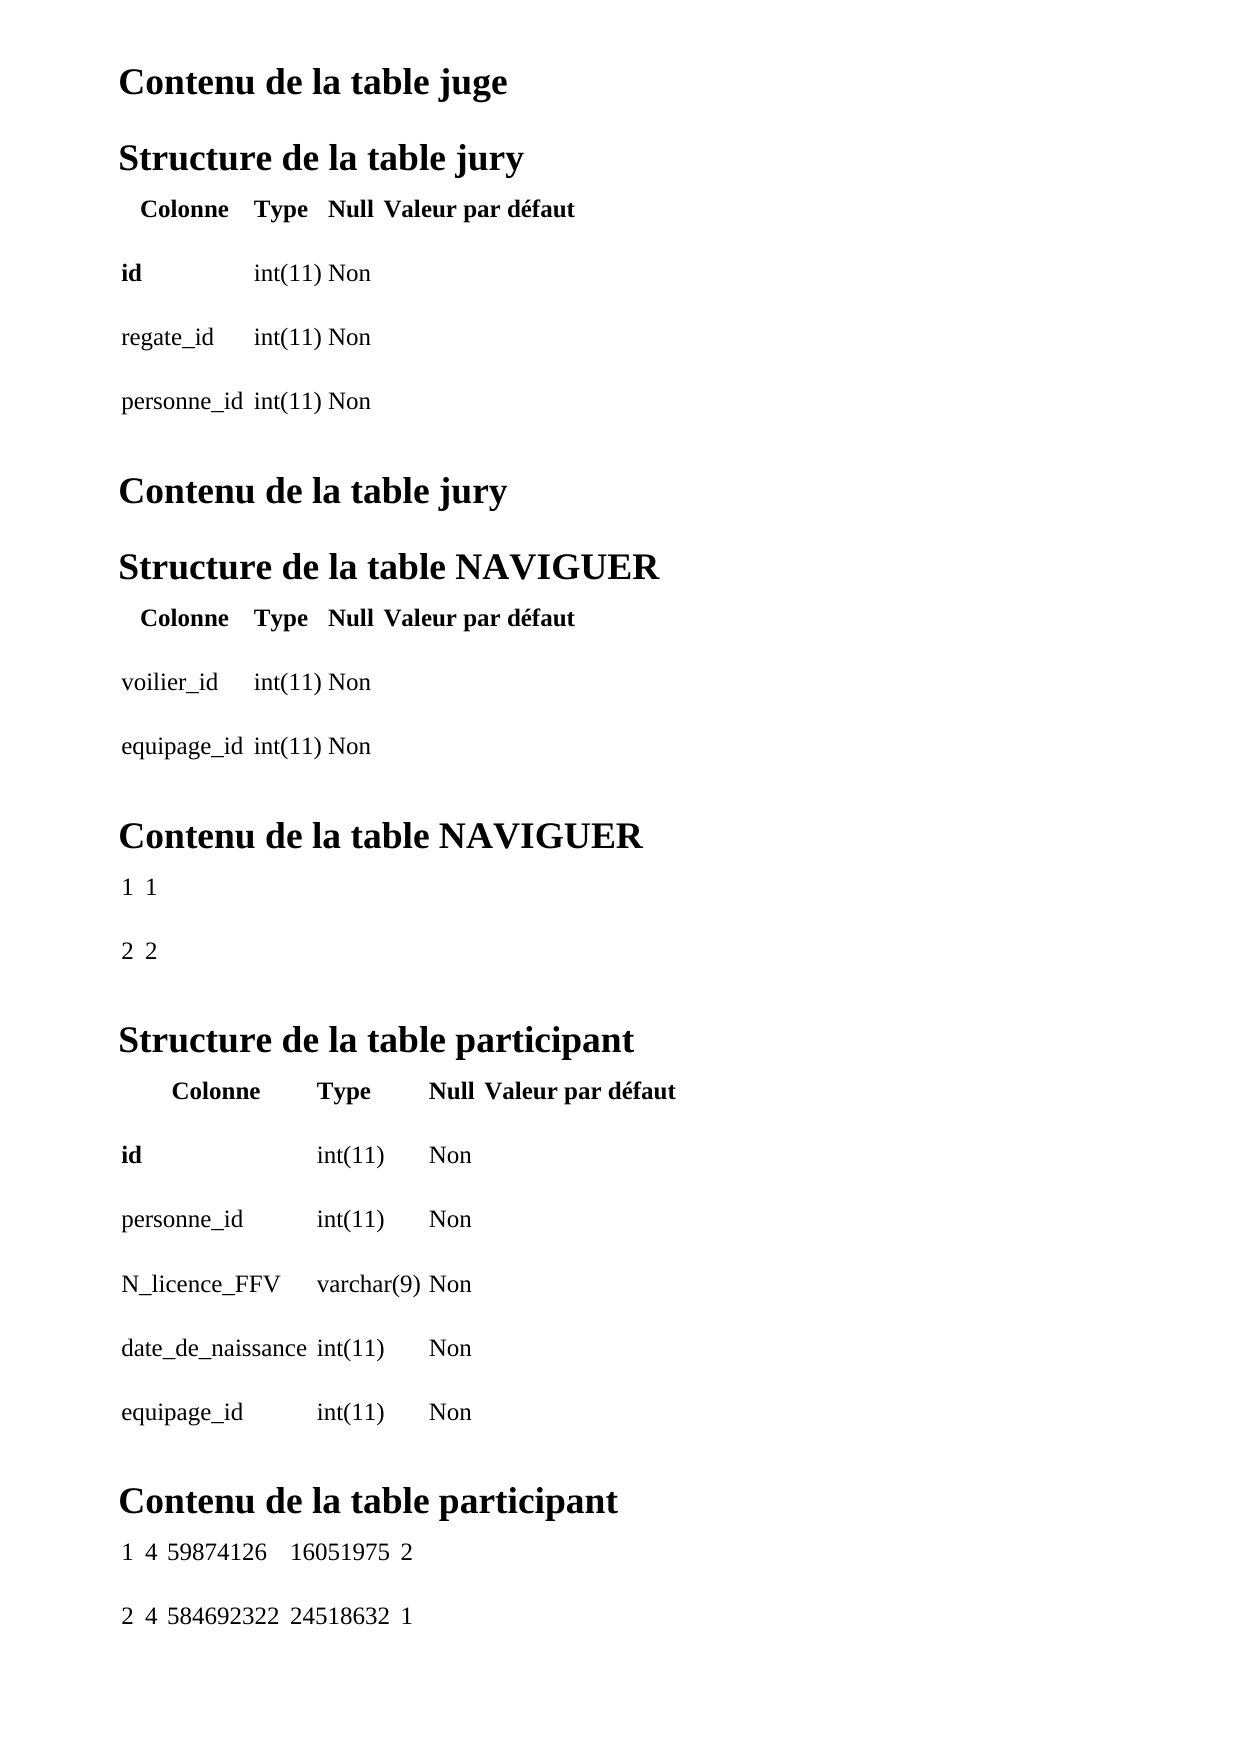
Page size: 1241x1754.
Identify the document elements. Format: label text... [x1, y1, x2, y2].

table_cell 4 [142, 1599, 164, 1662]
table_header 1 [118, 1534, 142, 1598]
table_cell personne_id [118, 383, 251, 447]
table_cell Non [426, 1138, 481, 1202]
table_cell id [118, 255, 251, 319]
table_cell [380, 319, 582, 383]
table_cell int(11) [251, 664, 325, 728]
table_cell int(11) [314, 1330, 426, 1394]
table_cell int(11) [251, 383, 325, 447]
table_cell date_de_naissance [118, 1330, 314, 1394]
table_cell int(11) [314, 1394, 426, 1458]
table_header Colonne [118, 1074, 314, 1138]
table_cell [380, 729, 582, 792]
table_cell [380, 255, 582, 319]
table_cell N_licence_FFV [118, 1266, 314, 1330]
table_cell int(11) [314, 1202, 426, 1266]
table_cell 2 [118, 1599, 142, 1662]
table_header 2 [398, 1534, 423, 1598]
table_cell Non [325, 729, 380, 792]
table_header Type [314, 1074, 426, 1138]
table_cell Non [325, 319, 380, 383]
table_cell [481, 1394, 683, 1458]
table_cell Non [426, 1330, 481, 1394]
table_cell equipage_id [118, 729, 251, 792]
table_header 4 [142, 1534, 164, 1598]
table_header Type [251, 191, 325, 255]
table_cell 2 [118, 933, 142, 997]
subtitle Structure de la table NAVIGUER [118, 545, 1181, 588]
table_cell 2 [142, 933, 167, 997]
table_header Valeur par défaut [481, 1074, 683, 1138]
table_cell voilier_id [118, 664, 251, 728]
table_header 1 [118, 869, 142, 933]
table_header 1 [142, 869, 167, 933]
subtitle Contenu de la table jury [118, 468, 1181, 511]
table_cell Non [325, 664, 380, 728]
table_cell [481, 1202, 683, 1266]
table_cell int(11) [251, 319, 325, 383]
table_cell Non [426, 1202, 481, 1266]
table_cell equipage_id [118, 1394, 314, 1458]
table_header Null [325, 600, 380, 664]
table_cell [481, 1138, 683, 1202]
table_cell Non [325, 255, 380, 319]
table_cell Non [426, 1266, 481, 1330]
subtitle Structure de la table jury [118, 136, 1181, 179]
table_cell [380, 664, 582, 728]
table_cell personne_id [118, 1202, 314, 1266]
subtitle Contenu de la table participant [118, 1479, 1181, 1522]
table_cell [380, 383, 582, 447]
table_header 16051975 [287, 1534, 397, 1598]
table_header Null [325, 191, 380, 255]
subtitle Contenu de la table juge [118, 59, 1181, 102]
table_cell varchar(9) [314, 1266, 426, 1330]
table_cell [481, 1330, 683, 1394]
table_header 59874126 [164, 1534, 287, 1598]
table_cell 584692322 [164, 1599, 287, 1662]
table_cell 24518632 [287, 1599, 397, 1662]
table_cell 1 [398, 1599, 423, 1662]
subtitle Structure de la table participant [118, 1018, 1181, 1061]
table_cell regate_id [118, 319, 251, 383]
table_cell Non [426, 1394, 481, 1458]
table_header Type [251, 600, 325, 664]
subtitle Contenu de la table NAVIGUER [118, 813, 1181, 856]
table_cell int(11) [251, 729, 325, 792]
table_cell int(11) [251, 255, 325, 319]
table_header Valeur par défaut [380, 191, 582, 255]
table_header Null [426, 1074, 481, 1138]
table_header Colonne [118, 600, 251, 664]
table_header Valeur par défaut [380, 600, 582, 664]
table_cell [481, 1266, 683, 1330]
table_cell int(11) [314, 1138, 426, 1202]
table_cell id [118, 1138, 314, 1202]
table_cell Non [325, 383, 380, 447]
table_header Colonne [118, 191, 251, 255]
